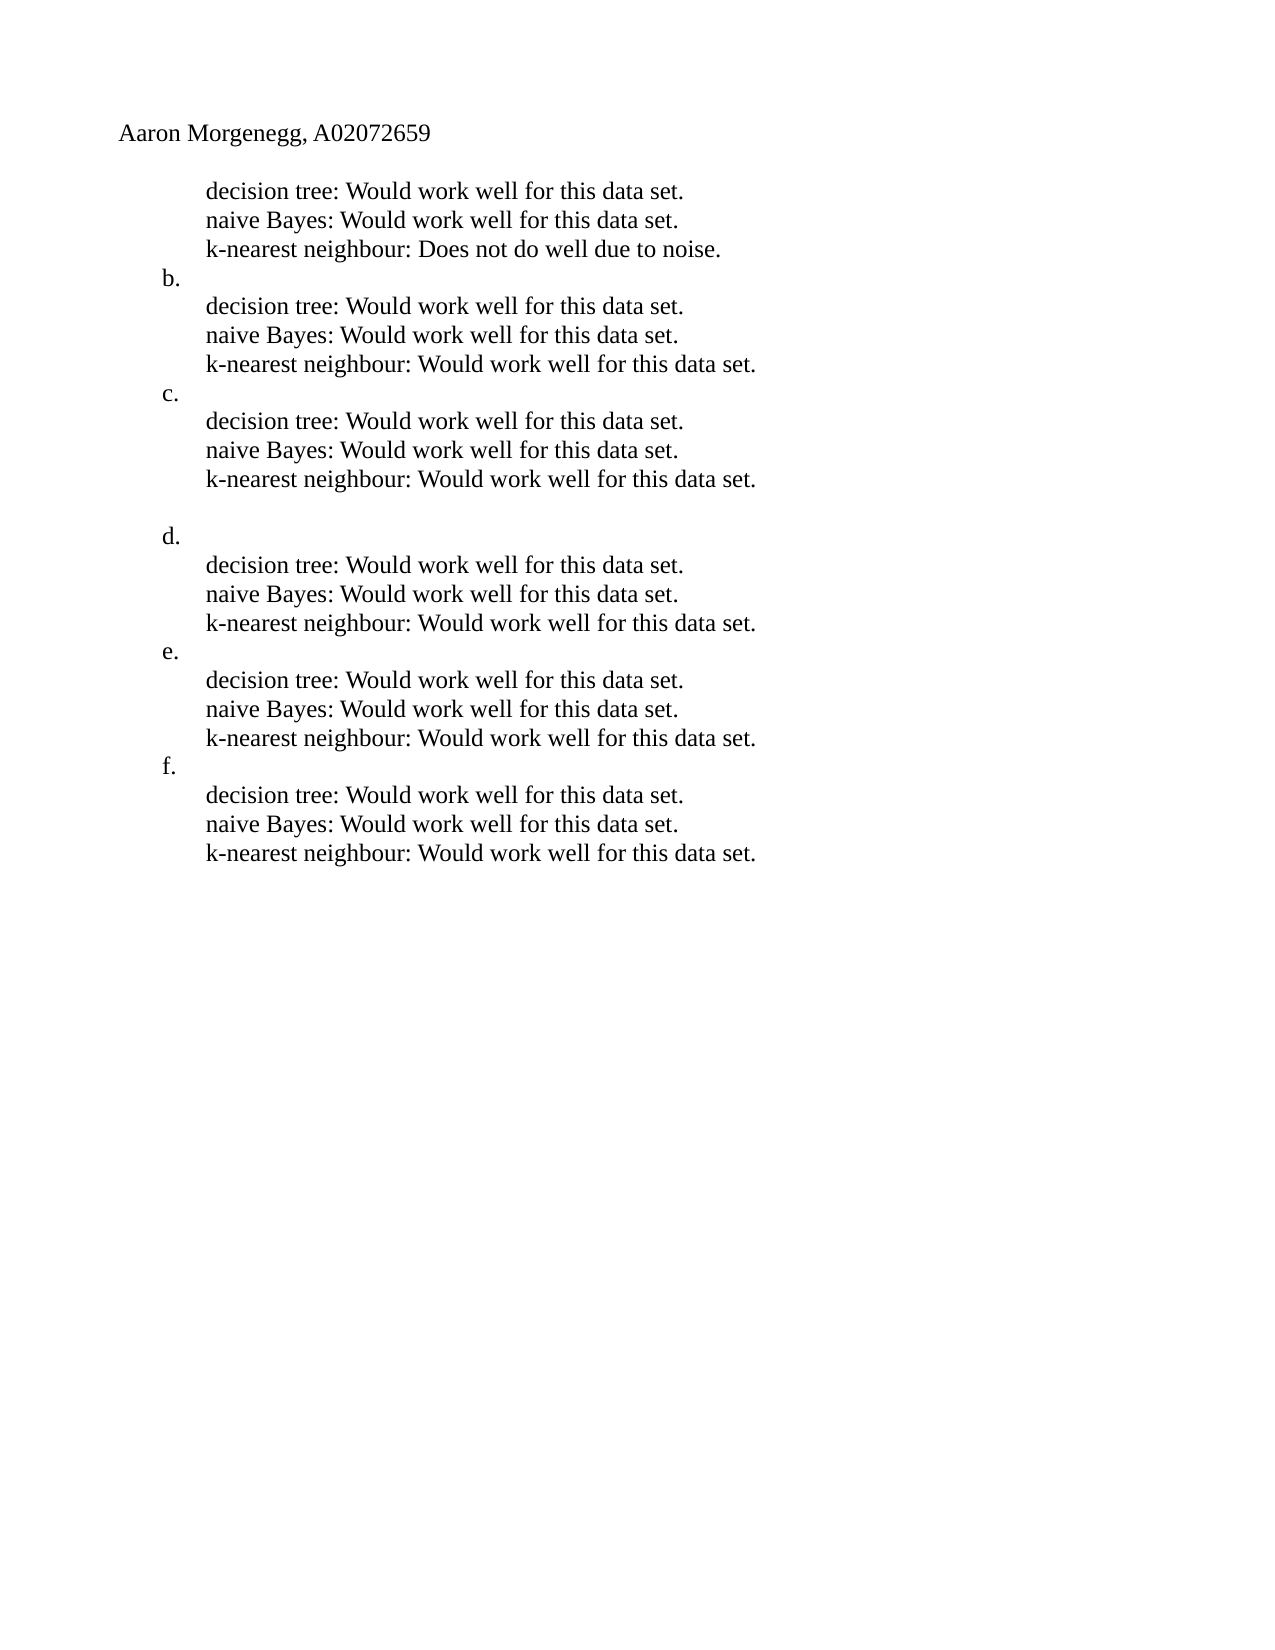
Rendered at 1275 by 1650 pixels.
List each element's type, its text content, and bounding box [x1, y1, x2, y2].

text k-nearest neighbour: Would work well for this data set. [118, 608, 1157, 636]
text naive Bayes: Would work well for this data set. [118, 205, 1157, 234]
text c. [118, 378, 1157, 406]
text decision tree: Would work well for this data set. [118, 406, 1157, 435]
text decision tree: Would work well for this data set. [118, 780, 1157, 809]
text e. [118, 636, 1157, 665]
text decision tree: Would work well for this data set. [118, 665, 1157, 694]
text naive Bayes: Would work well for this data set. [118, 435, 1157, 464]
text k-nearest neighbour: Would work well for this data set. [118, 349, 1157, 378]
text naive Bayes: Would work well for this data set. [118, 694, 1157, 723]
text naive Bayes: Would work well for this data set. [118, 809, 1157, 838]
text decision tree: Would work well for this data set. [118, 550, 1157, 579]
text k-nearest neighbour: Would work well for this data set. [118, 464, 1157, 493]
text decision tree: Would work well for this data set. [118, 176, 1157, 205]
text k-nearest neighbour: Would work well for this data set. [118, 723, 1157, 751]
text naive Bayes: Would work well for this data set. [118, 579, 1157, 608]
text naive Bayes: Would work well for this data set. [118, 320, 1157, 349]
text f. [118, 751, 1157, 780]
text d. [118, 521, 1157, 550]
text k-nearest neighbour: Would work well for this data set. [118, 838, 1157, 866]
text b. [118, 263, 1157, 291]
text decision tree: Would work well for this data set. [118, 291, 1157, 320]
text k-nearest neighbour: Does not do well due to noise. [118, 234, 1157, 263]
